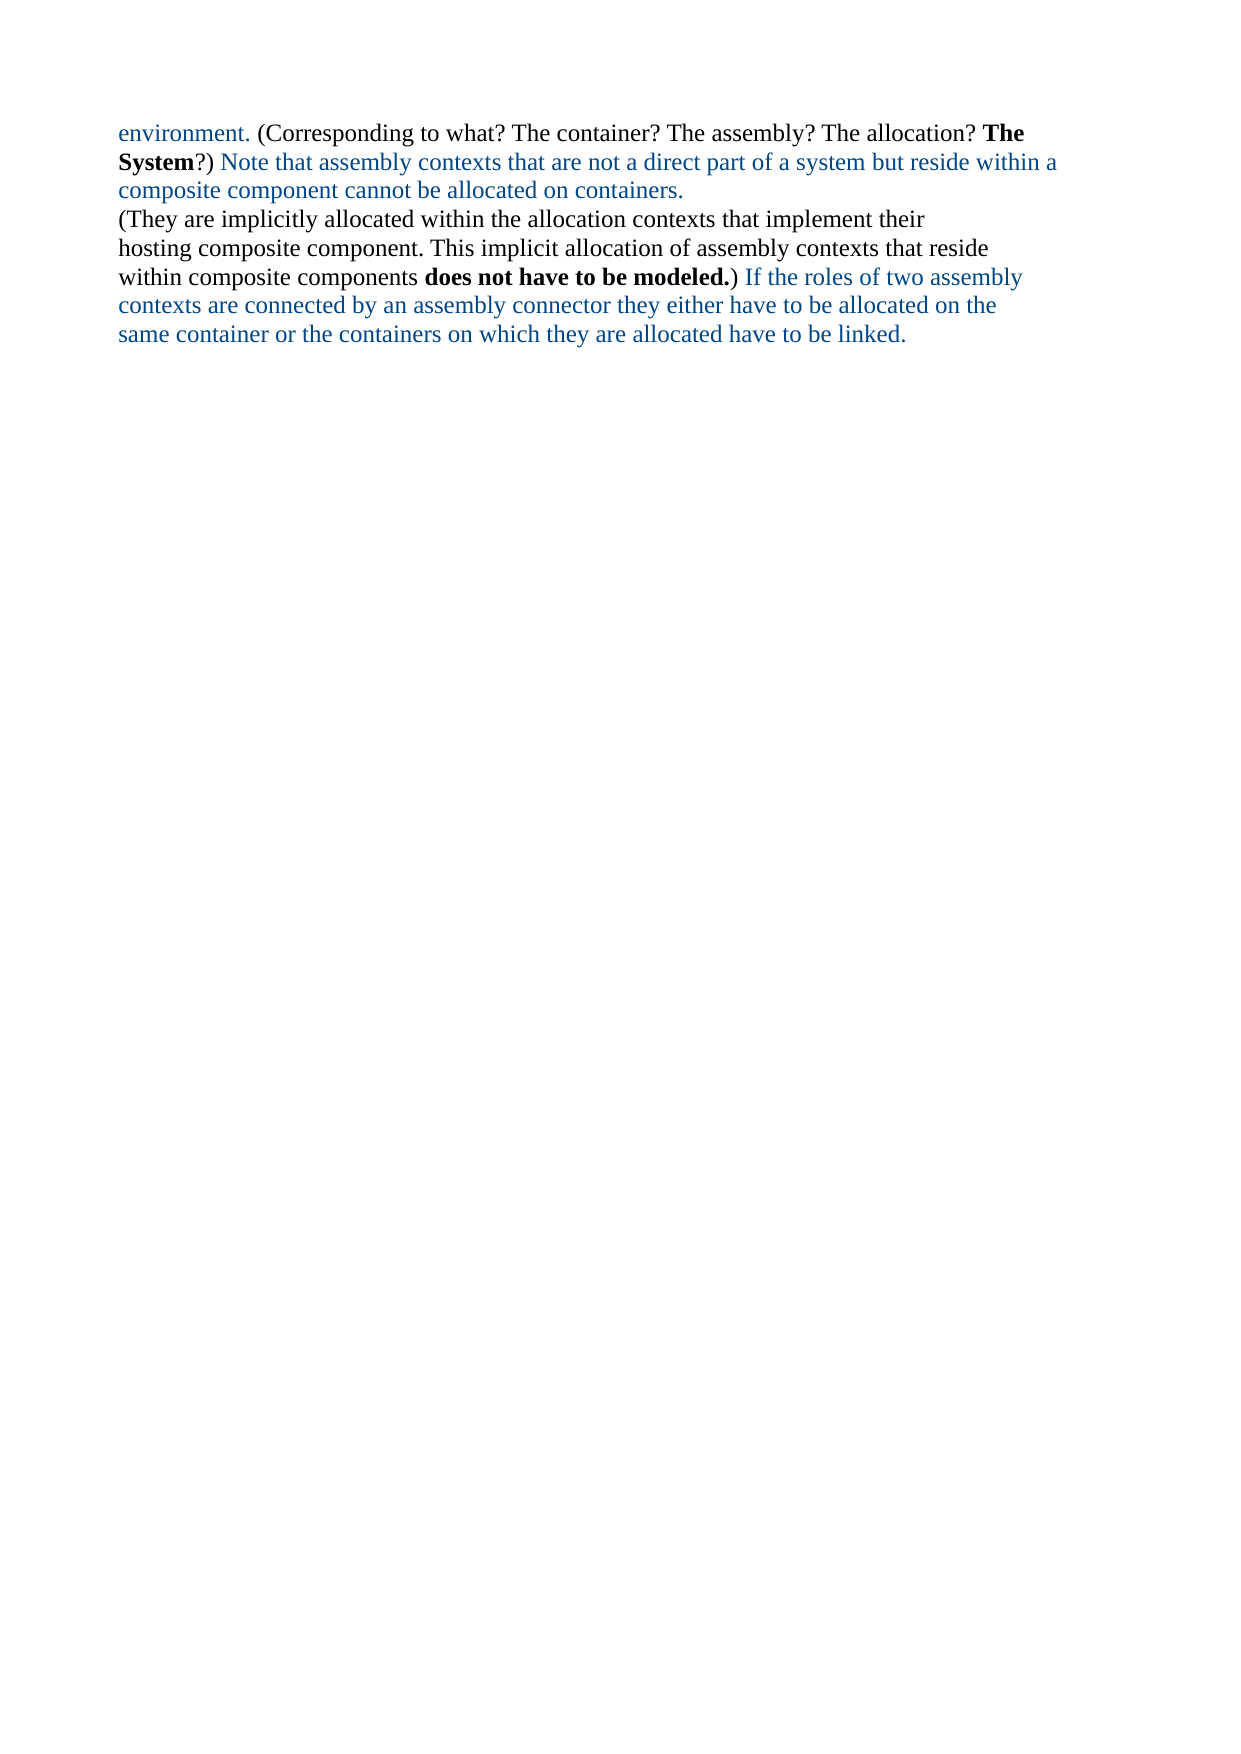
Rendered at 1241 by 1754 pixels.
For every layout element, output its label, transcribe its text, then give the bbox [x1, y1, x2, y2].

text hosting composite component. This implicit allocation of assembly contexts that reside [118, 233, 1122, 262]
text contexts are connected by an assembly connector they either have to be allocated on the [118, 291, 1122, 319]
text within composite components does not have to be modeled.) If the roles of two assembly [118, 262, 1122, 291]
text same container or the containers on which they are allocated have to be linked. [118, 319, 1122, 348]
text environment. (Corresponding to what? The container? The assembly? The allocation? The System?) Note that assembly contexts that are not a direct part of a system but reside within a composite component cannot be allocated on containers. [118, 118, 1122, 204]
text (They are implicitly allocated within the allocation contexts that implement their [118, 204, 1122, 233]
